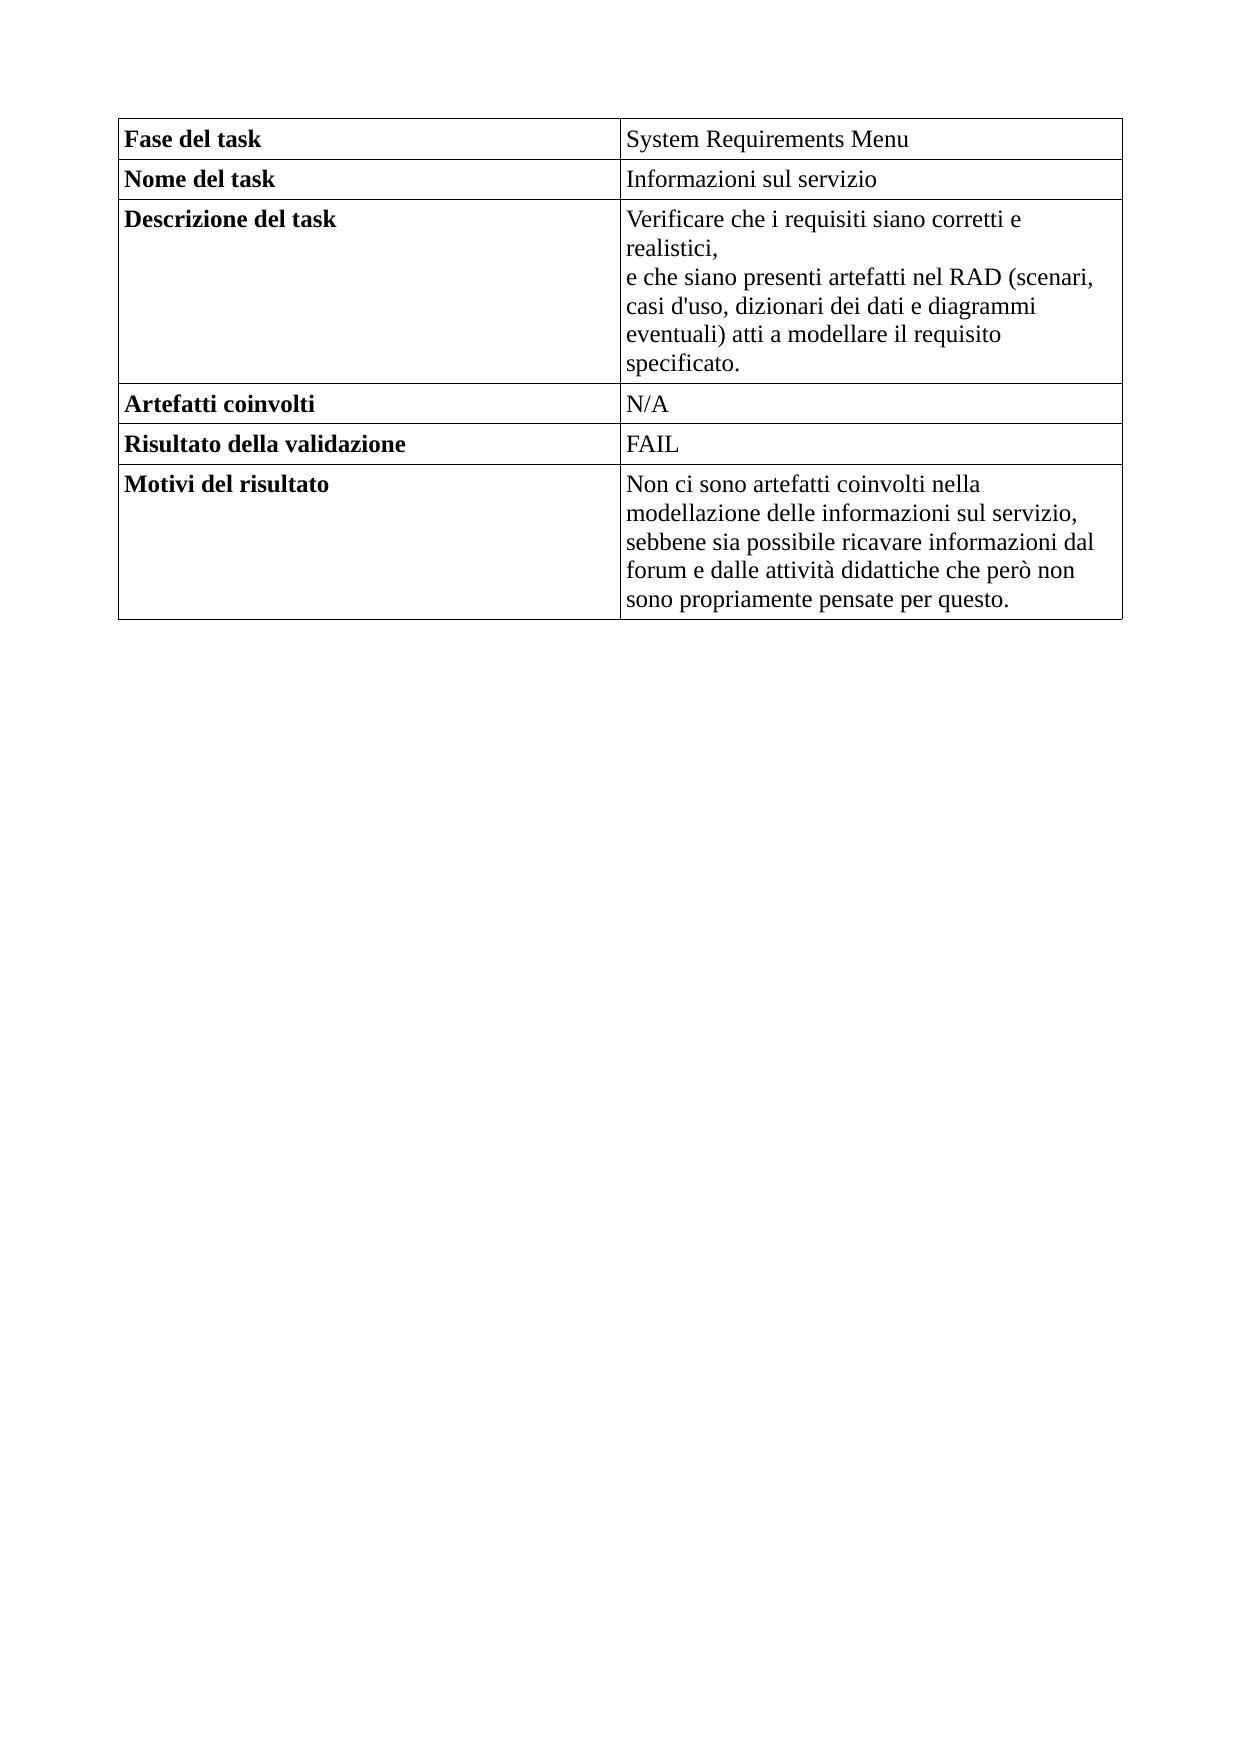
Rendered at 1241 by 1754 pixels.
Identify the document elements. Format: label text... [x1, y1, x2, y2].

table_header Fase del task [119, 119, 620, 158]
table_cell Motivi del risultato [119, 465, 620, 619]
table_cell Artefatti coinvolti [119, 384, 620, 423]
table_header System Requirements Menu [621, 119, 1122, 158]
table_cell Descrizione del task [119, 200, 620, 383]
table_cell Informazioni sul servizio [621, 160, 1122, 199]
table_cell FAIL [621, 424, 1122, 463]
table_cell Risultato della validazione [119, 424, 620, 463]
table_cell N/A [621, 384, 1122, 423]
table_cell Nome del task [119, 160, 620, 199]
table_cell Verificare che i requisiti siano corretti e realistici, e che siano presenti artefatti nel RAD (scenari, casi d'uso, dizionari dei dati e diagrammi eventuali) atti a modellare il requisito specificato. [621, 200, 1122, 383]
table_cell Non ci sono artefatti coinvolti nella modellazione delle informazioni sul servizio, sebbene sia possibile ricavare informazioni dal forum e dalle attività didattiche che però non sono propriamente pensate per questo. [621, 465, 1122, 619]
